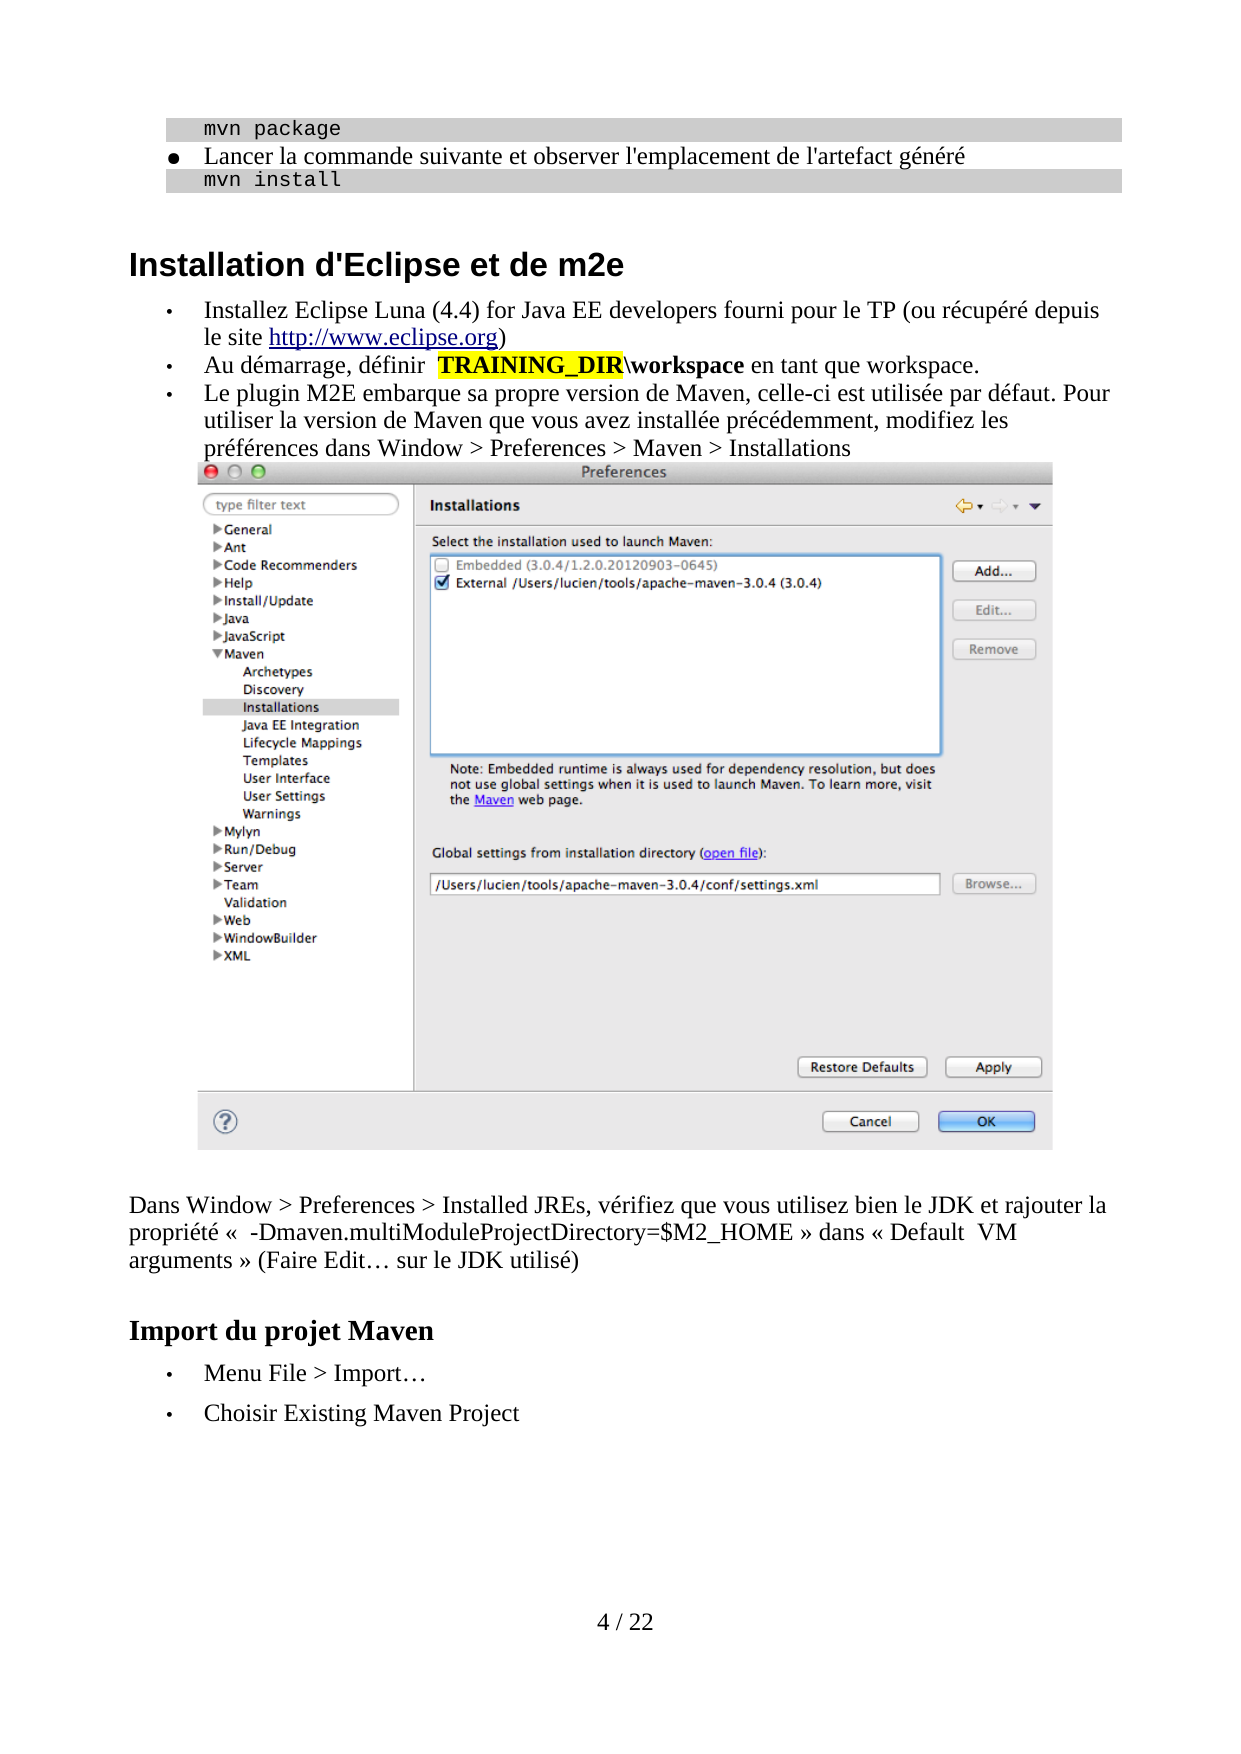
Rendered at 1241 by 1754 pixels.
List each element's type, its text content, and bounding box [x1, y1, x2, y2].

list Choisir Existing Maven Project [166, 1399, 1122, 1482]
list mvn package [166, 118, 1122, 142]
list mvn install [166, 169, 1122, 193]
subtitle Installation d'Eclipse et de m2e [128, 246, 1122, 283]
text Dans Window > Preferences > Installed JREs, vérifiez que vous utilisez bien le JDK et rajouter la propriété « -Dmaven.multiModuleProjectDirectory=$M2_HOME » dans « Default VM arguments » (Faire Edit… sur le JDK utilisé) [128, 1191, 1122, 1302]
list Installez Eclipse Luna (4.4) for Java EE developers fourni pour le TP (ou récupéré depuis le site http://www.eclipse.org) [166, 296, 1122, 351]
list Le plugin M2E embarque sa propre version de Maven, celle-ci est utilisée par défaut. Pour utiliser la version de Maven que vous avez installée précédemment, modifiez les préférences dans Window > Preferences > Maven > Installations [166, 379, 1122, 462]
list Lancer la commande suivante et observer l'emplacement de l'artefact généré [166, 142, 1122, 169]
list Menu File > Import… [166, 1359, 1122, 1387]
text Import du projet Maven [128, 1314, 1122, 1346]
list Au démarrage, définir TRAINING_DIR\workspace en tant que workspace. [166, 351, 1122, 379]
picture [197, 462, 1053, 1150]
